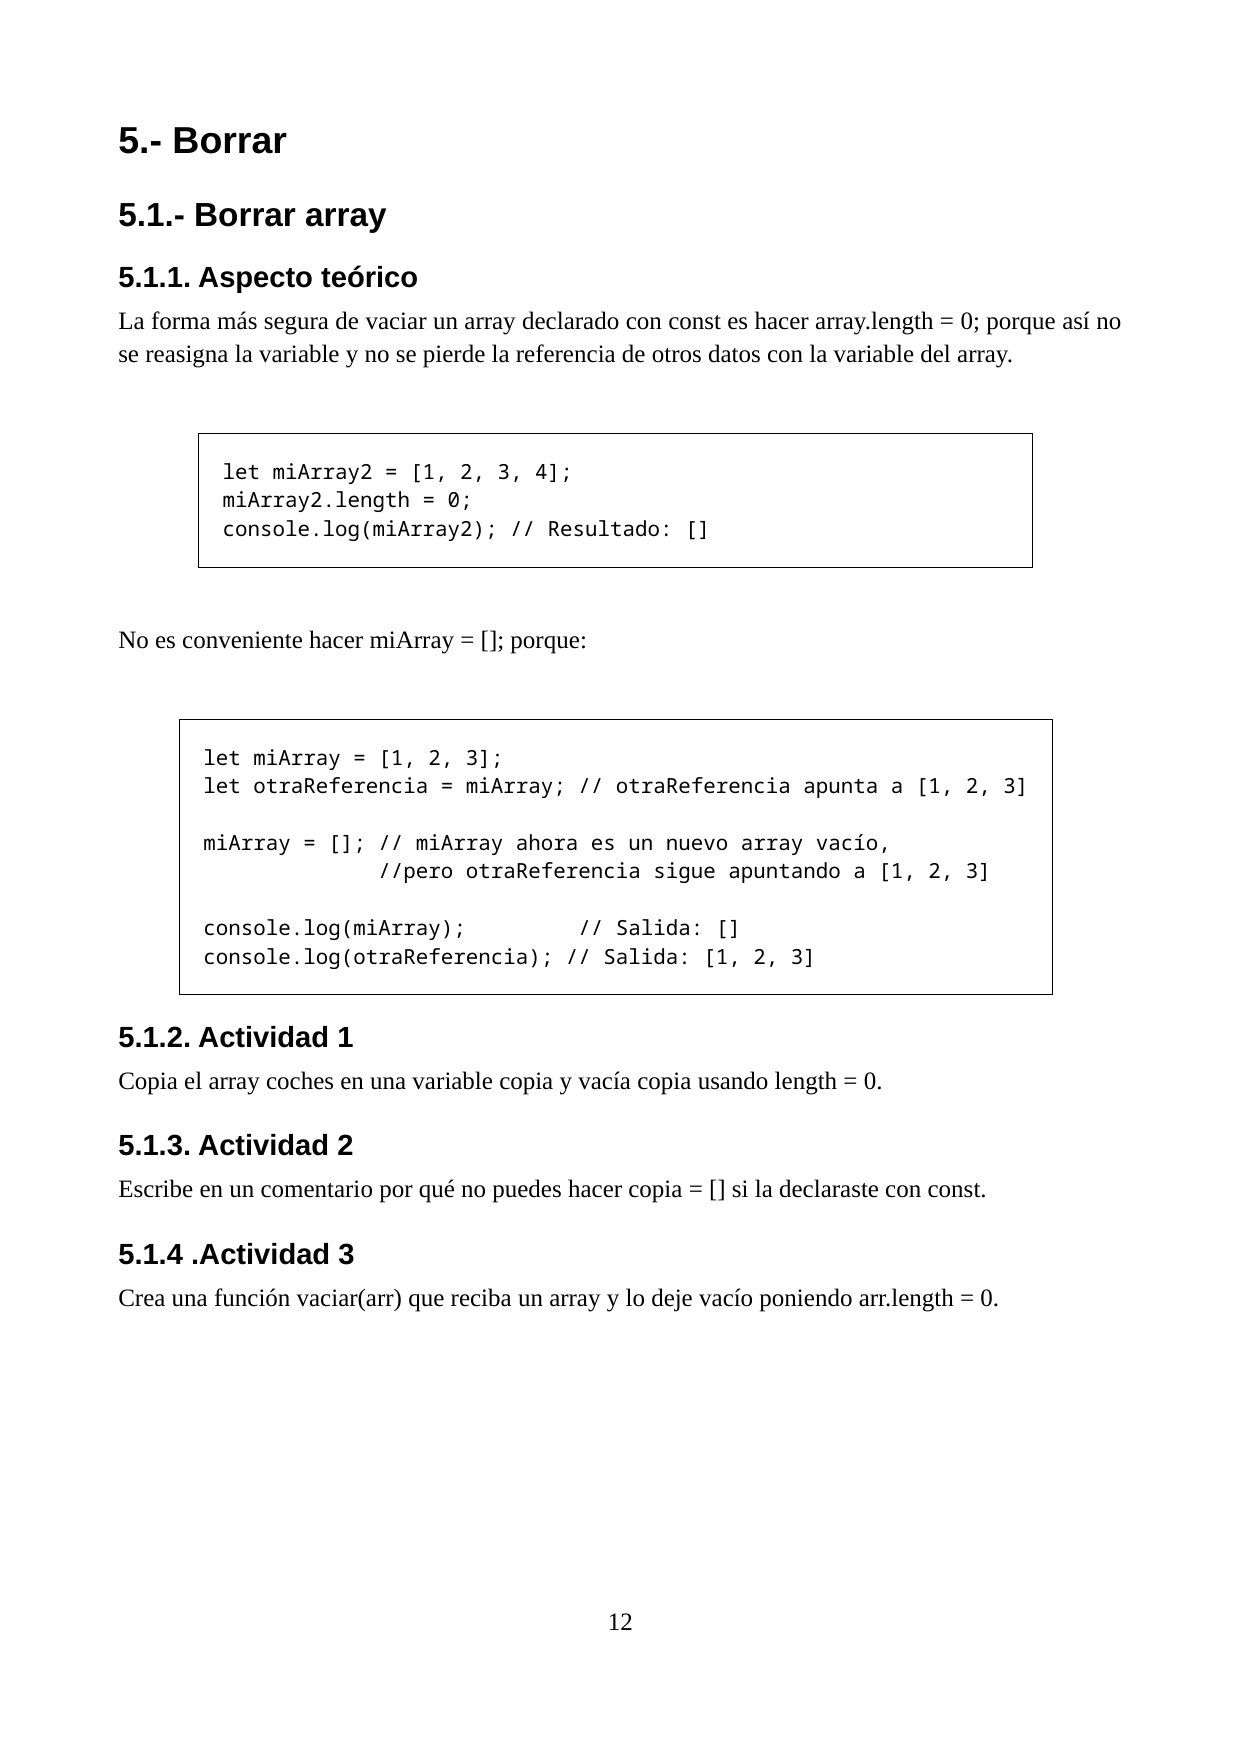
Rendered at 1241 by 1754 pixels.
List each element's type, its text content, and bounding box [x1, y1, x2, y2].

subtitle 5.- Borrar [118, 118, 1122, 161]
subtitle 5.1.3. Actividad 2 [118, 1128, 1122, 1162]
subtitle 5.1.- Borrar array [118, 194, 1122, 233]
text No es conveniente hacer miArray = []; porque: [118, 625, 1122, 653]
text Crea una función vaciar(arr) que reciba un array y lo deje vacío poniendo arr.length = 0. [118, 1283, 1122, 1311]
subtitle 5.1.2. Actividad 1 [118, 1020, 1122, 1054]
text Escribe en un comentario por qué no puedes hacer copia = [] si la declaraste con const. [118, 1174, 1122, 1203]
subtitle 5.1.1. Aspecto teórico [118, 260, 1122, 294]
subtitle 5.1.4 .Actividad 3 [118, 1237, 1122, 1270]
text La forma más segura de vaciar un array declarado con const es hacer array.length = 0; porque así no se reasigna la variable y no se pierde la referencia de otros datos con la variable del array. [118, 306, 1122, 368]
text Copia el array coches en una variable copia y vacía copia usando length = 0. [118, 1066, 1122, 1095]
